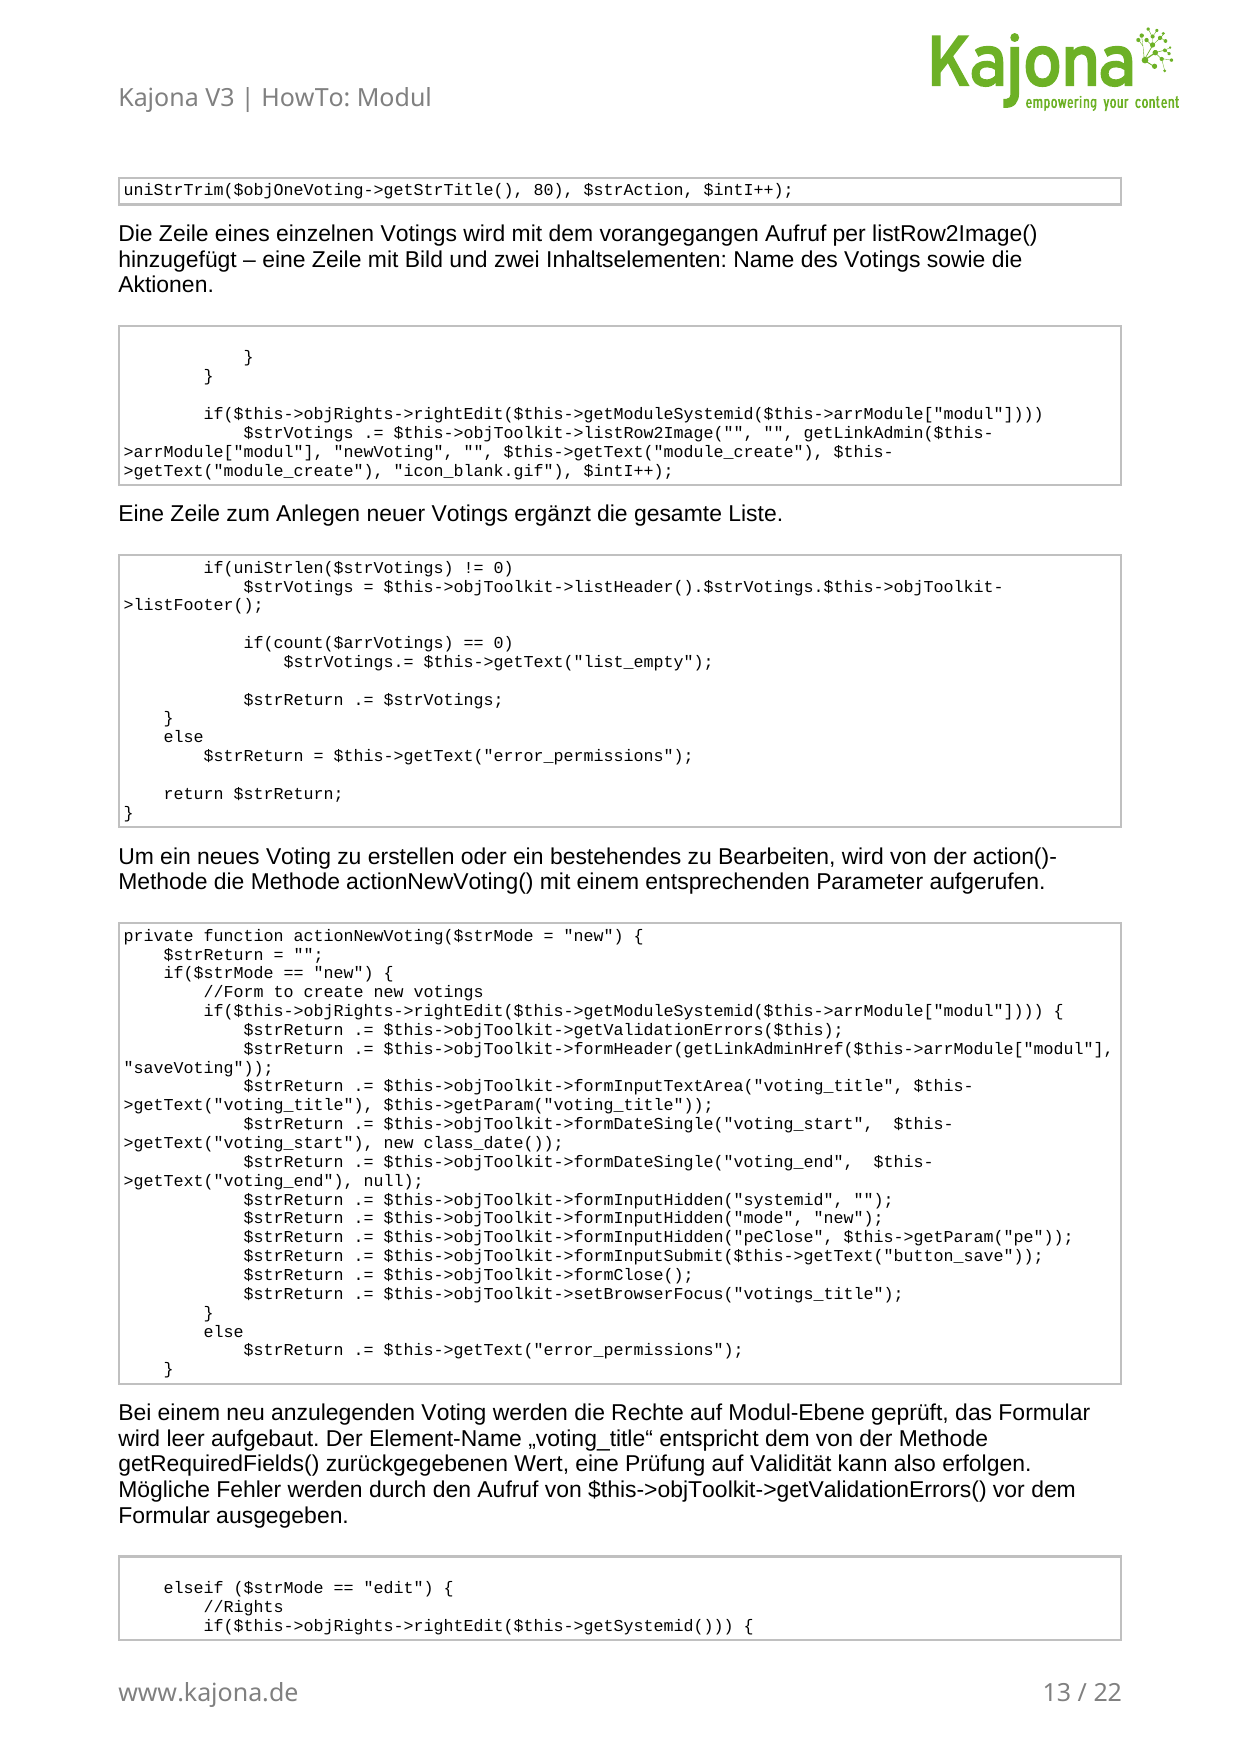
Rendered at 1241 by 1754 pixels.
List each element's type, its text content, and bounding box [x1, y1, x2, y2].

text private function actionNewVoting($strMode = "new") { $strReturn = ""; if($strMode == "new") { //Form to create new votings if($this->objRights->rightEdit($this->getModuleSystemid($this->arrModule["modul"]))) { $strReturn .= $this->objToolkit->getValidationErrors($this); $strReturn .= $this->objToolkit->formHeader(getLinkAdminHref($this->arrModule["modul"], "saveVoting")); $strReturn .= $this->objToolkit->formInputTextArea("voting_title", $this->getText("voting_title"), $this->getParam("voting_title")); $strReturn .= $this->objToolkit->formDateSingle("voting_start", $this->getText("voting_start"), new class_date()); $strReturn .= $this->objToolkit->formDateSingle("voting_end", $this->getText("voting_end"), null); $strReturn .= $this->objToolkit->formInputHidden("systemid", ""); $strReturn .= $this->objToolkit->formInputHidden("mode", "new"); $strReturn .= $this->objToolkit->formInputHidden("peClose", $this->getParam("pe")); $strReturn .= $this->objToolkit->formInputSubmit($this->getText("button_save")); $strReturn .= $this->objToolkit->formClose(); $strReturn .= $this->objToolkit->setBrowserFocus("votings_title"); } else $strReturn .= $this->getText("error_permissions"); } [120, 924, 1120, 1383]
text Die Zeile eines einzelnen Votings wird mit dem vorangegangen Aufruf per listRow2Image() hinzugefügt – eine Zeile mit Bild und zwei Inhaltselementen: Name des Votings sowie die Aktionen. [118, 221, 1122, 297]
text Bei einem neu anzulegenden Voting werden die Rechte auf Modul-Ebene geprüft, das Formular wird leer aufgebaut. Der Element-Name „voting_title“ entspricht dem von der Methode getRequiredFields() zurückgegebenen Wert, eine Prüfung auf Validität kann also erfolgen. Mögliche Fehler werden durch den Aufruf von $this->objToolkit->getValidationErrors() vor dem Formular ausgegeben. [118, 1400, 1122, 1528]
text Eine Zeile zum Anlegen neuer Votings ergänzt die gesamte Liste. [118, 501, 1122, 527]
text } } if($this->objRights->rightEdit($this->getModuleSystemid($this->arrModule["modul"]))) $strVotings .= $this->objToolkit->listRow2Image("", "", getLinkAdmin($this->arrModule["modul"], "newVoting", "", $this->getText("module_create"), $this->getText("module_create"), "icon_blank.gif"), $intI++); [120, 327, 1120, 484]
text if(uniStrlen($strVotings) != 0) $strVotings = $this->objToolkit->listHeader().$strVotings.$this->objToolkit->listFooter(); if(count($arrVotings) == 0) $strVotings.= $this->getText("list_empty"); $strReturn .= $strVotings; } else $strReturn = $this->getText("error_permissions"); return $strReturn; } [120, 556, 1120, 826]
text uniStrTrim($objOneVoting->getStrTitle(), 80), $strAction, $intI++); [120, 179, 1120, 203]
text elseif ($strMode == "edit") { //Rights if($this->objRights->rightEdit($this->getSystemid())) { [120, 1558, 1120, 1639]
text Um ein neues Voting zu erstellen oder ein bestehendes zu Bearbeiten, wird von der action()-Methode die Methode actionNewVoting() mit einem entsprechenden Parameter aufgerufen. [118, 843, 1122, 894]
